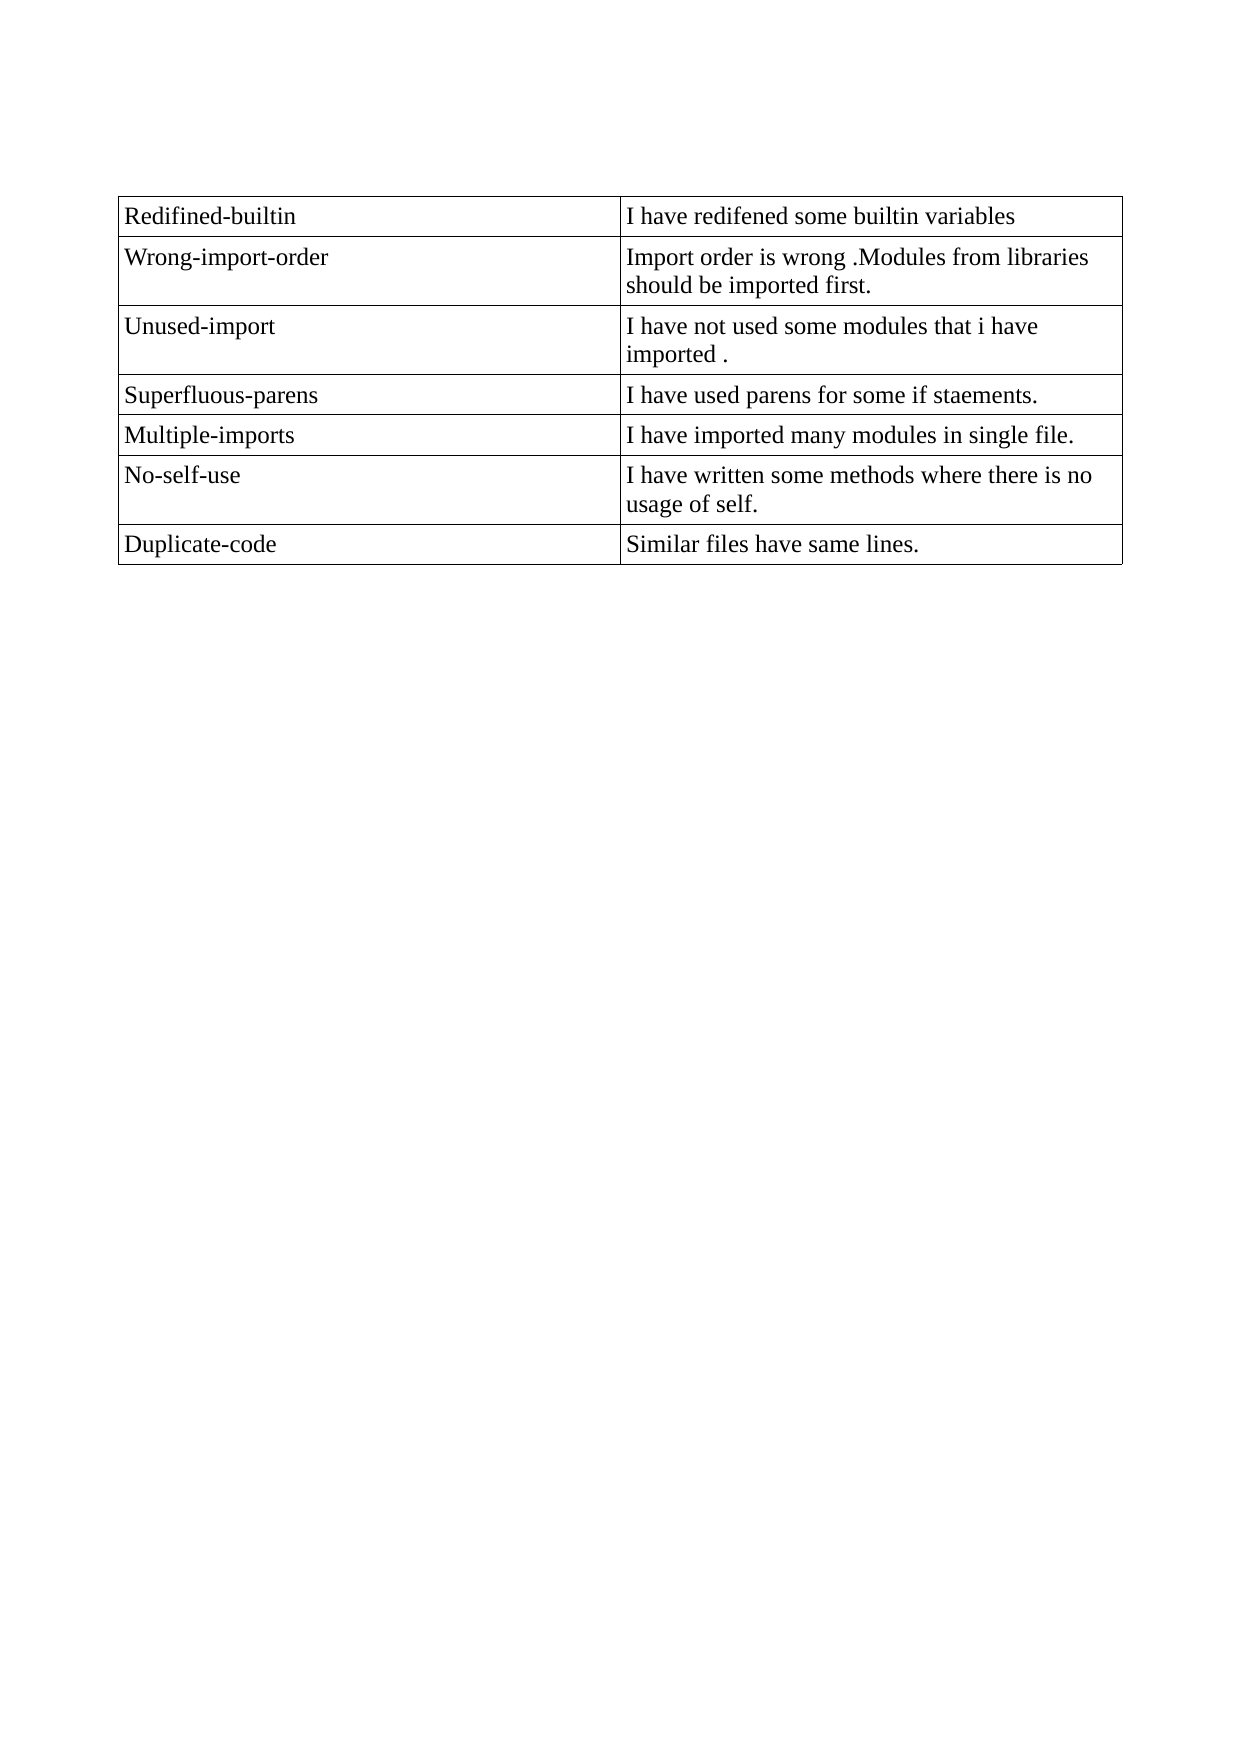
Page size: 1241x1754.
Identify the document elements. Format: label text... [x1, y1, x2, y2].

table_cell I have not used some modules that i have imported . [621, 306, 1122, 374]
table_cell I have written some methods where there is no usage of self. [621, 456, 1122, 524]
table_cell Import order is wrong .Modules from libraries should be imported first. [621, 237, 1122, 305]
table_cell Wrong-import-order [119, 237, 620, 305]
table_cell Multiple-imports [119, 415, 620, 454]
table_cell Redifined-builtin [119, 197, 620, 236]
table_cell Superfluous-parens [119, 375, 620, 414]
table_cell I have redifened some builtin variables [621, 197, 1122, 236]
table_cell I have imported many modules in single file. [621, 415, 1122, 454]
table_cell Similar files have same lines. [621, 525, 1122, 564]
table_cell Duplicate-code [119, 525, 620, 564]
table_cell I have used parens for some if staements. [621, 375, 1122, 414]
table_cell No-self-use [119, 456, 620, 524]
table_cell Unused-import [119, 306, 620, 374]
